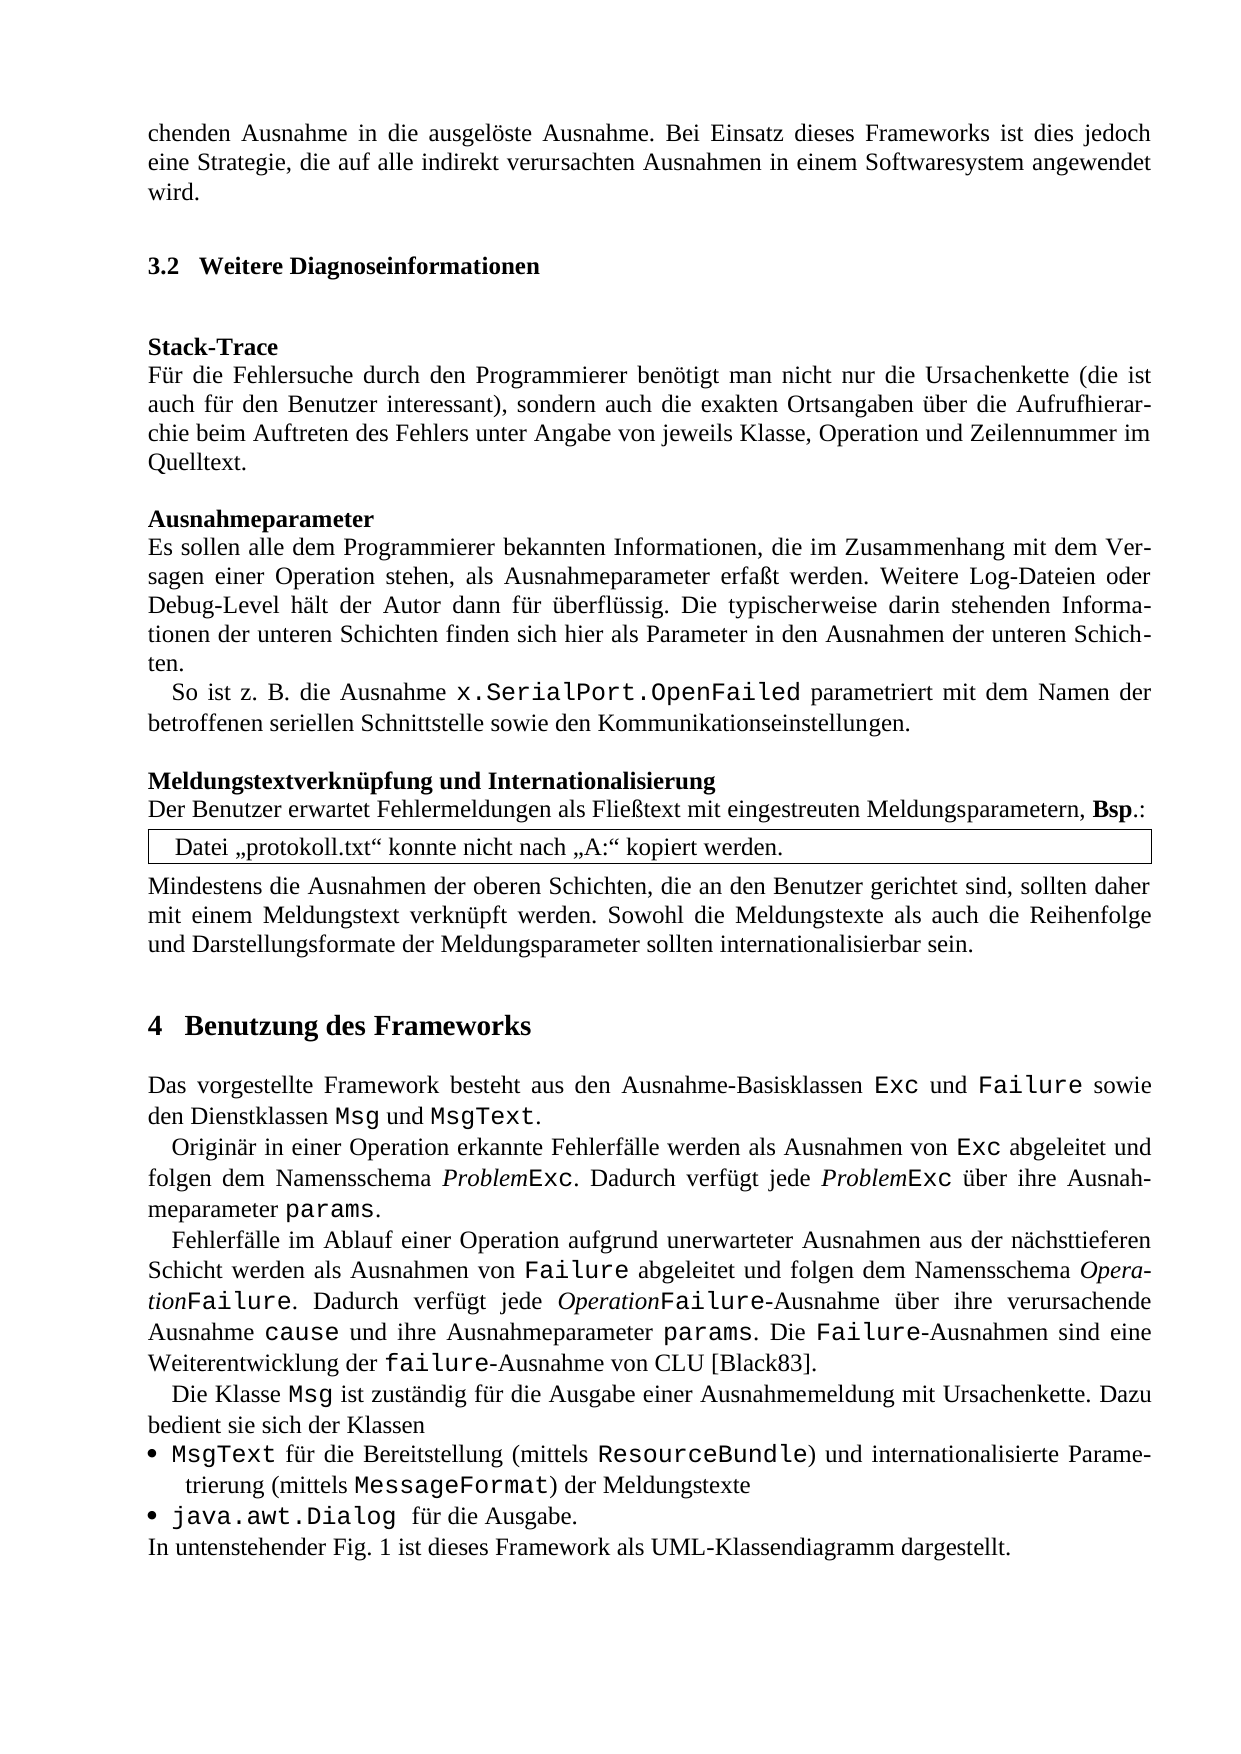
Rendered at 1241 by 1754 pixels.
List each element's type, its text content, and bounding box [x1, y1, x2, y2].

text chenden Ausnahme in die ausgelöste Ausnahme. Bei Einsatz dieses Frameworks ist dies jedoch eine Strategie, die auf alle indirekt verur­sachten Aus­nahmen in einem Softwaresystem angewendet wird. [148, 118, 1152, 205]
text Die Klasse Msg ist zuständig für die Ausgabe einer Ausnahme­meldung mit Ursa­chenkette. Dazu bedient sie sich der Klassen [148, 1379, 1152, 1439]
text So ist z. B. die Ausnahme x.SerialPort.OpenFailed parametriert mit dem Namen der betroffenen seriellen Schnittstelle sowie den Kommunikationseinstellun­gen. [148, 677, 1152, 737]
list MsgText für die Bereitstellung (mittels ResourceBundle) und internationali­sierte Parame­trierung (mittels MessageFormat) der Meldungstexte [148, 1439, 1152, 1501]
text Der Benutzer erwartet Fehlermeldungen als Fließtext mit eingestreuten Meldungs­parametern, Bsp.: [148, 794, 1152, 823]
subtitle 4 Benutzung des Frameworks [148, 1012, 1152, 1041]
text In untenstehender Fig. 1 ist dieses Framework als UML-Klassendiagramm dargestellt. [148, 1532, 1152, 1561]
text Originär in einer Operation erkannte Fehlerfälle werden als Ausnahmen von Exc abgeleitet und folgen dem Namensschema ProblemExc. Dadurch verfügt jede Prob­lemExc über ihre Ausnah­meparameter params. [148, 1132, 1152, 1225]
text Für die Fehlersuche durch den Programmierer benötigt man nicht nur die Ursa­chenkette (die ist auch für den Benutzer interessant), sondern auch die exakten Orts­anga­ben über die Aufrufhierar­chie beim Auftreten des Fehlers unter Angabe von jeweils Klasse, Operation und Zeilennummer im Quelltext. [148, 359, 1152, 476]
subtitle Stack-Trace [148, 337, 1152, 359]
text Es sollen alle dem Programmierer bekannten Informationen, die im Zusam­menhang mit dem Ver­sagen einer Operation stehen, als Ausnahmeparameter erfaßt werden. Weitere Log-Dateien oder Debug-Level hält der Autor dann für überflüssig. Die typischer­weise darin stehenden Informa­tionen der unteren Schichten finden sich hier als Parameter in den Ausnahmen der unteren Schich­ten. [148, 532, 1152, 677]
subtitle Ausnahmeparameter [148, 509, 1152, 532]
subtitle 3.2 Weitere Diagnoseinformationen [148, 251, 1152, 280]
text Datei „protokoll.txt“ konnte nicht nach „A:“ kopiert werden. [149, 830, 1151, 863]
subtitle Meldungstextverknüpfung und Internationalisierung [148, 771, 1152, 794]
text Das vorgestellte Framework besteht aus den Ausnahme-Basisklassen Exc und Failure sowie den Dienstklassen Msg und MsgText. [148, 1070, 1152, 1132]
text Mindestens die Ausnahmen der oberen Schichten, die an den Benutzer gerichtet sind, sollten daher mit einem Meldungstext verknüpft werden. Sowohl die Meldungs­texte als auch die Reihenfolge und Darstellungsformate der Meldungsparameter soll­ten internationalisierbar sein. [148, 871, 1152, 958]
list java.awt.Dialog für die Ausgabe. [148, 1501, 1152, 1532]
text Fehlerfälle im Ablauf einer Operation aufgrund unerwarteter Ausnahmen aus der nächsttieferen Schicht werden als Ausnahmen von Failure abgeleitet und folgen dem Namensschema Opera­tionFailure. Dadurch verfügt jede OperationFail­ure-Aus­nahme über ihre verursachende Ausnahme cause und ihre Ausnahme­parameter params. Die Failure-Ausnahmen sind eine Weiterentwicklung der failure-Ausnahme von CLU [Black83]. [148, 1225, 1152, 1379]
